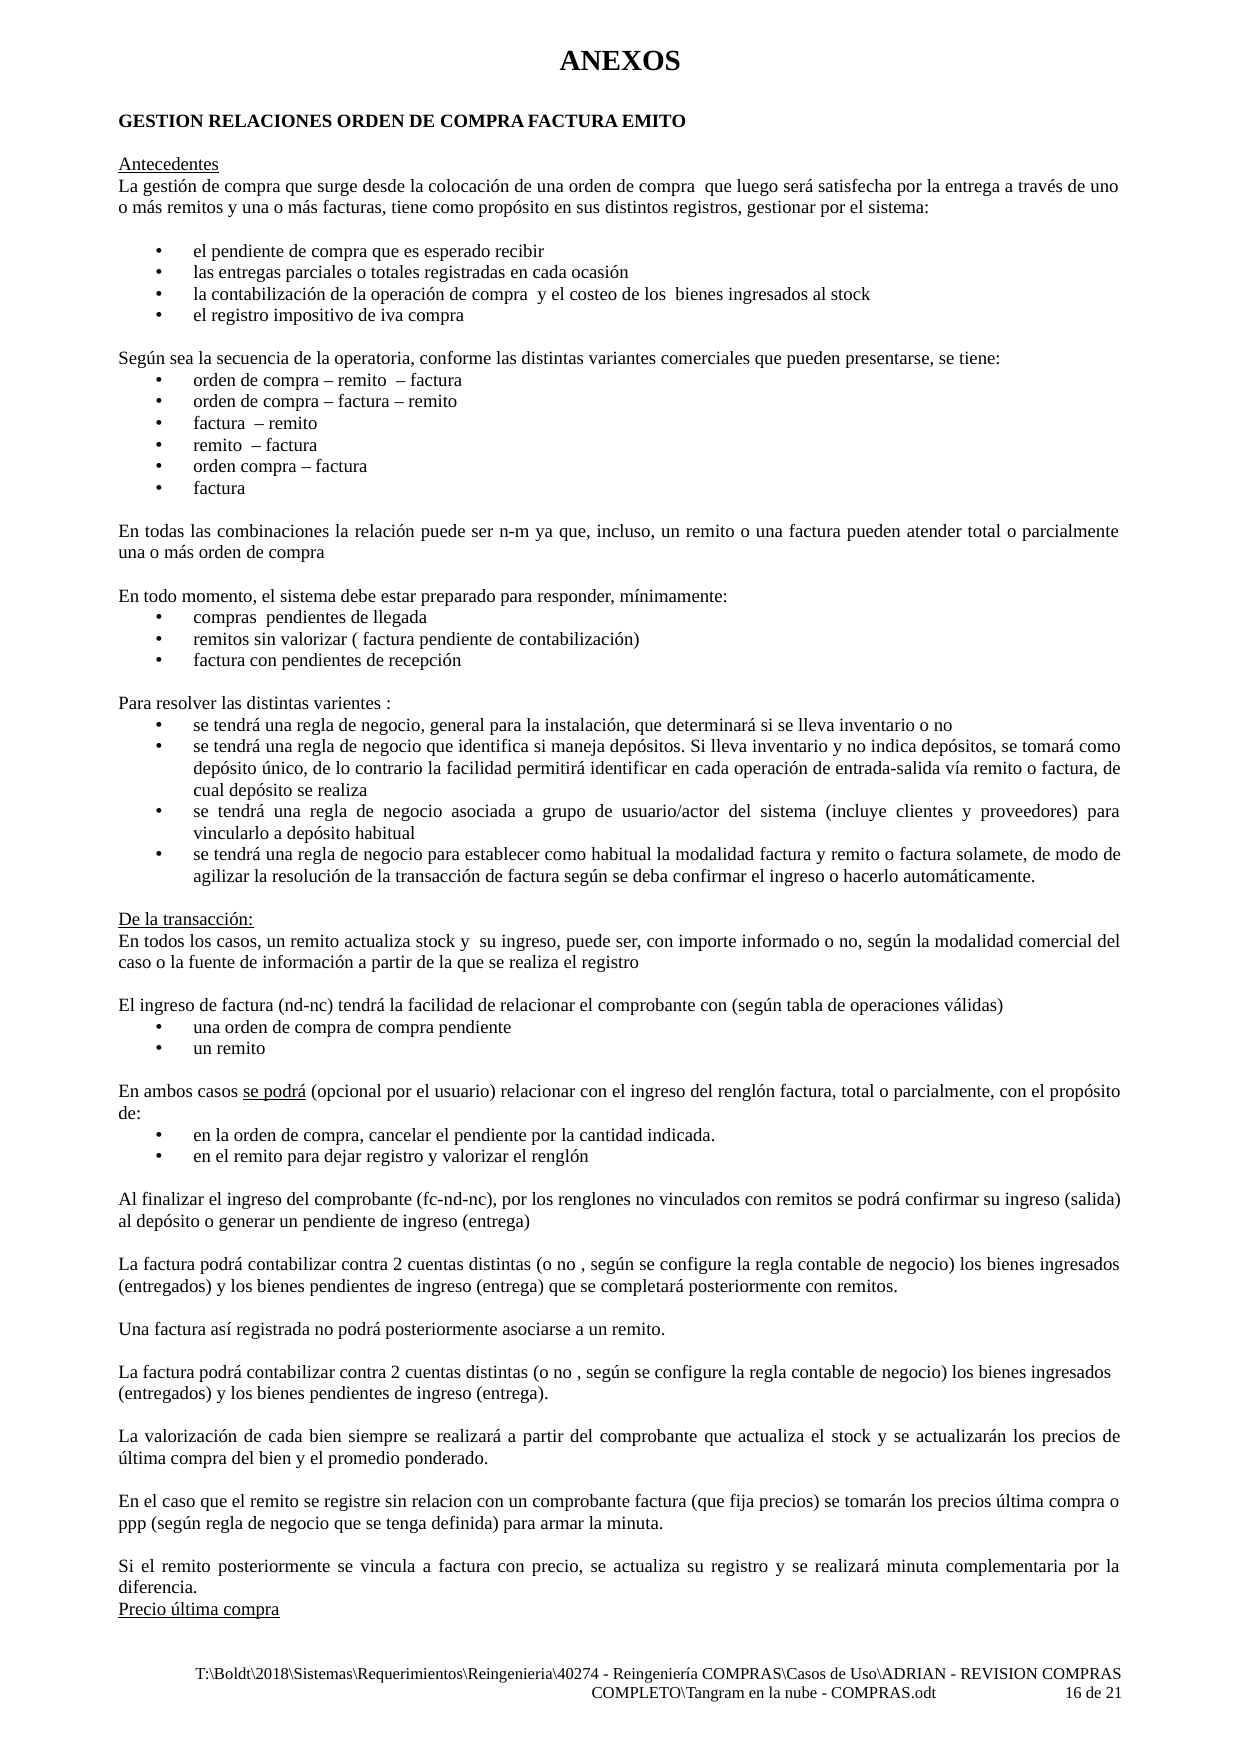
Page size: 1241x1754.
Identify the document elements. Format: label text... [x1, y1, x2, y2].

text Si el remito posteriormente se vincula a factura con precio, se actualiza su registro y se realizará minuta complementaria por la diferencia. [118, 1555, 1122, 1598]
text La factura podrá contabilizar contra 2 cuentas distintas (o no , según se configure la regla contable de negocio) los bienes ingresados (entregados) y los bienes pendientes de ingreso (entrega). [118, 1361, 1122, 1404]
text De la transacción: [118, 908, 1122, 929]
text La gestión de compra que surge desde la colocación de una orden de compra que luego será satisfecha por la entrega a través de uno o más remitos y una o más facturas, tiene como propósito en sus distintos registros, gestionar por el sistema: [118, 175, 1122, 218]
text En ambos casos se podrá (opcional por el usuario) relacionar con el ingreso del renglón factura, total o parcialmente, con el propósito de: [118, 1080, 1122, 1123]
list remitos sin valorizar ( factura pendiente de contabilización) [156, 628, 1122, 649]
text Precio última compra [118, 1598, 1122, 1619]
text GESTION RELACIONES ORDEN DE COMPRA FACTURA EMITO [118, 110, 1122, 132]
list factura [156, 477, 1122, 498]
text Una factura así registrada no podrá posteriormente asociarse a un remito. [118, 1318, 1122, 1339]
list el pendiente de compra que es esperado recibir [156, 239, 1122, 261]
list la contabilización de la operación de compra y el costeo de los bienes ingresados al stock [156, 283, 1122, 304]
list en el remito para dejar registro y valorizar el renglón [156, 1145, 1122, 1167]
text ANEXOS [118, 43, 1122, 77]
text En todos los casos, un remito actualiza stock y su ingreso, puede ser, con importe informado o no, según la modalidad comercial del caso o la fuente de información a partir de la que se realiza el registro [118, 929, 1122, 973]
list una orden de compra de compra pendiente [156, 1016, 1122, 1037]
list el registro impositivo de iva compra [156, 304, 1122, 326]
list se tendrá una regla de negocio para establecer como habitual la modalidad factura y remito o factura solamete, de modo de agilizar la resolución de la transacción de factura según se deba confirmar el ingreso o hacerlo automáticamente. [156, 843, 1122, 886]
text En todas las combinaciones la relación puede ser n-m ya que, incluso, un remito o una factura pueden atender total o parcialmente una o más orden de compra [118, 520, 1122, 563]
list un remito [156, 1037, 1122, 1059]
list las entregas parciales o totales registradas en cada ocasión [156, 261, 1122, 283]
text La valorización de cada bien siempre se realizará a partir del comprobante que actualiza el stock y se actualizarán los precios de última compra del bien y el promedio ponderado. [118, 1425, 1122, 1468]
text Antecedentes [118, 153, 1122, 175]
text La factura podrá contabilizar contra 2 cuentas distintas (o no , según se configure la regla contable de negocio) los bienes ingresados (entregados) y los bienes pendientes de ingreso (entrega) que se completará posteriormente con remitos. [118, 1253, 1122, 1296]
text Al finalizar el ingreso del comprobante (fc-nd-nc), por los renglones no vinculados con remitos se podrá confirmar su ingreso (salida) al depósito o generar un pendiente de ingreso (entrega) [118, 1188, 1122, 1231]
list orden de compra – factura – remito [156, 390, 1122, 412]
list se tendrá una regla de negocio, general para la instalación, que determinará si se lleva inventario o no [156, 714, 1122, 735]
text En el caso que el remito se registre sin relacion con un comprobante factura (que fija precios) se tomarán los precios última compra o ppp (según regla de negocio que se tenga definida) para armar la minuta. [118, 1490, 1122, 1533]
list se tendrá una regla de negocio asociada a grupo de usuario/actor del sistema (incluye clientes y proveedores) para vincularlo a depósito habitual [156, 800, 1122, 843]
text El ingreso de factura (nd-nc) tendrá la facilidad de relacionar el comprobante con (según tabla de operaciones válidas) [118, 994, 1122, 1016]
text En todo momento, el sistema debe estar preparado para responder, mínimamente: [118, 584, 1122, 606]
list factura – remito [156, 412, 1122, 433]
list orden de compra – remito – factura [156, 369, 1122, 390]
text Para resolver las distintas varientes : [118, 692, 1122, 714]
list remito – factura [156, 433, 1122, 455]
list se tendrá una regla de negocio que identifica si maneja depósitos. Si lleva inventario y no indica depósitos, se tomará como depósito único, de lo contrario la facilidad permitirá identificar en cada operación de entrada-salida vía remito o factura, de cual depósito se realiza [156, 735, 1122, 800]
text Según sea la secuencia de la operatoria, conforme las distintas variantes comerciales que pueden presentarse, se tiene: [118, 347, 1122, 369]
list factura con pendientes de recepción [156, 649, 1122, 671]
list orden compra – factura [156, 455, 1122, 477]
list compras pendientes de llegada [156, 606, 1122, 628]
list en la orden de compra, cancelar el pendiente por la cantidad indicada. [156, 1123, 1122, 1145]
